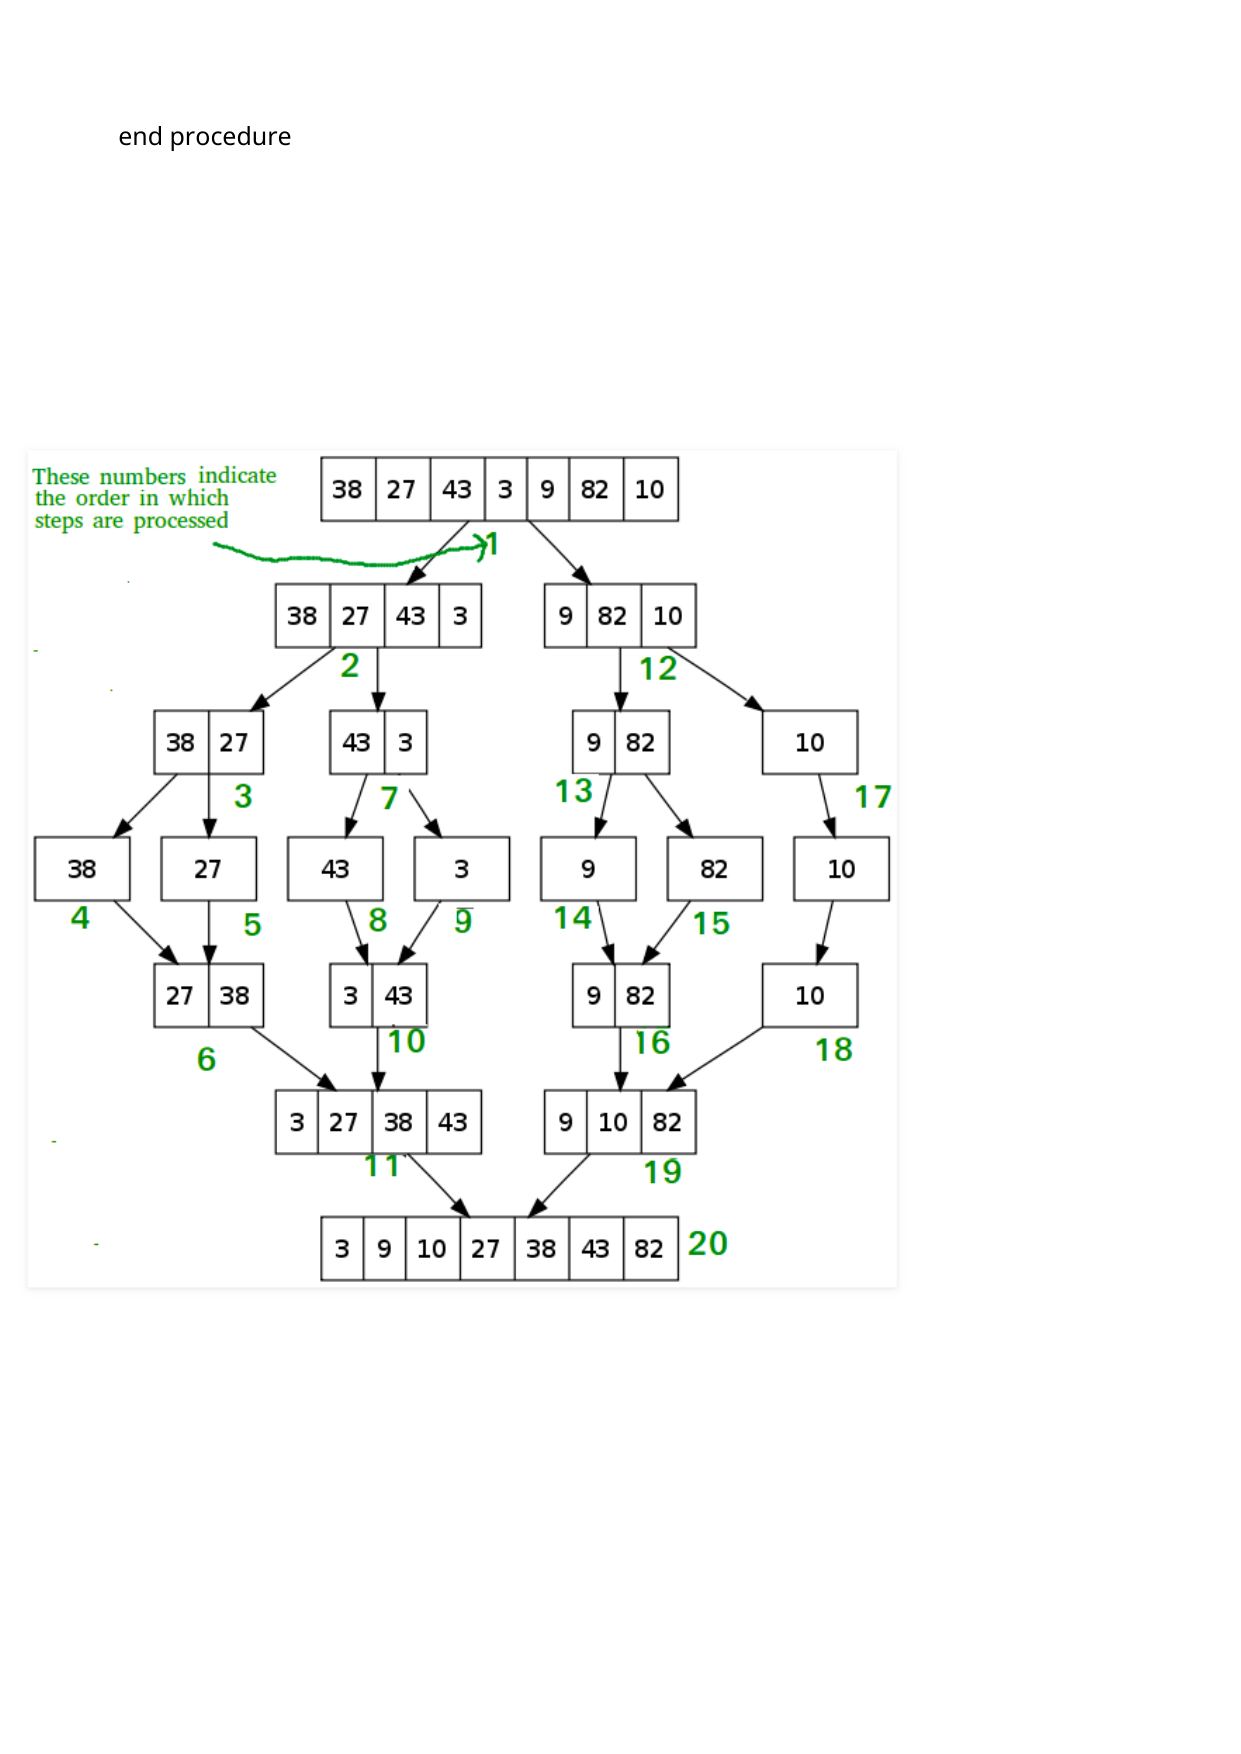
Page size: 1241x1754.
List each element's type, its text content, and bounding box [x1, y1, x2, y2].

picture [0, 431, 1004, 1310]
table_header end procedure [118, 118, 718, 152]
